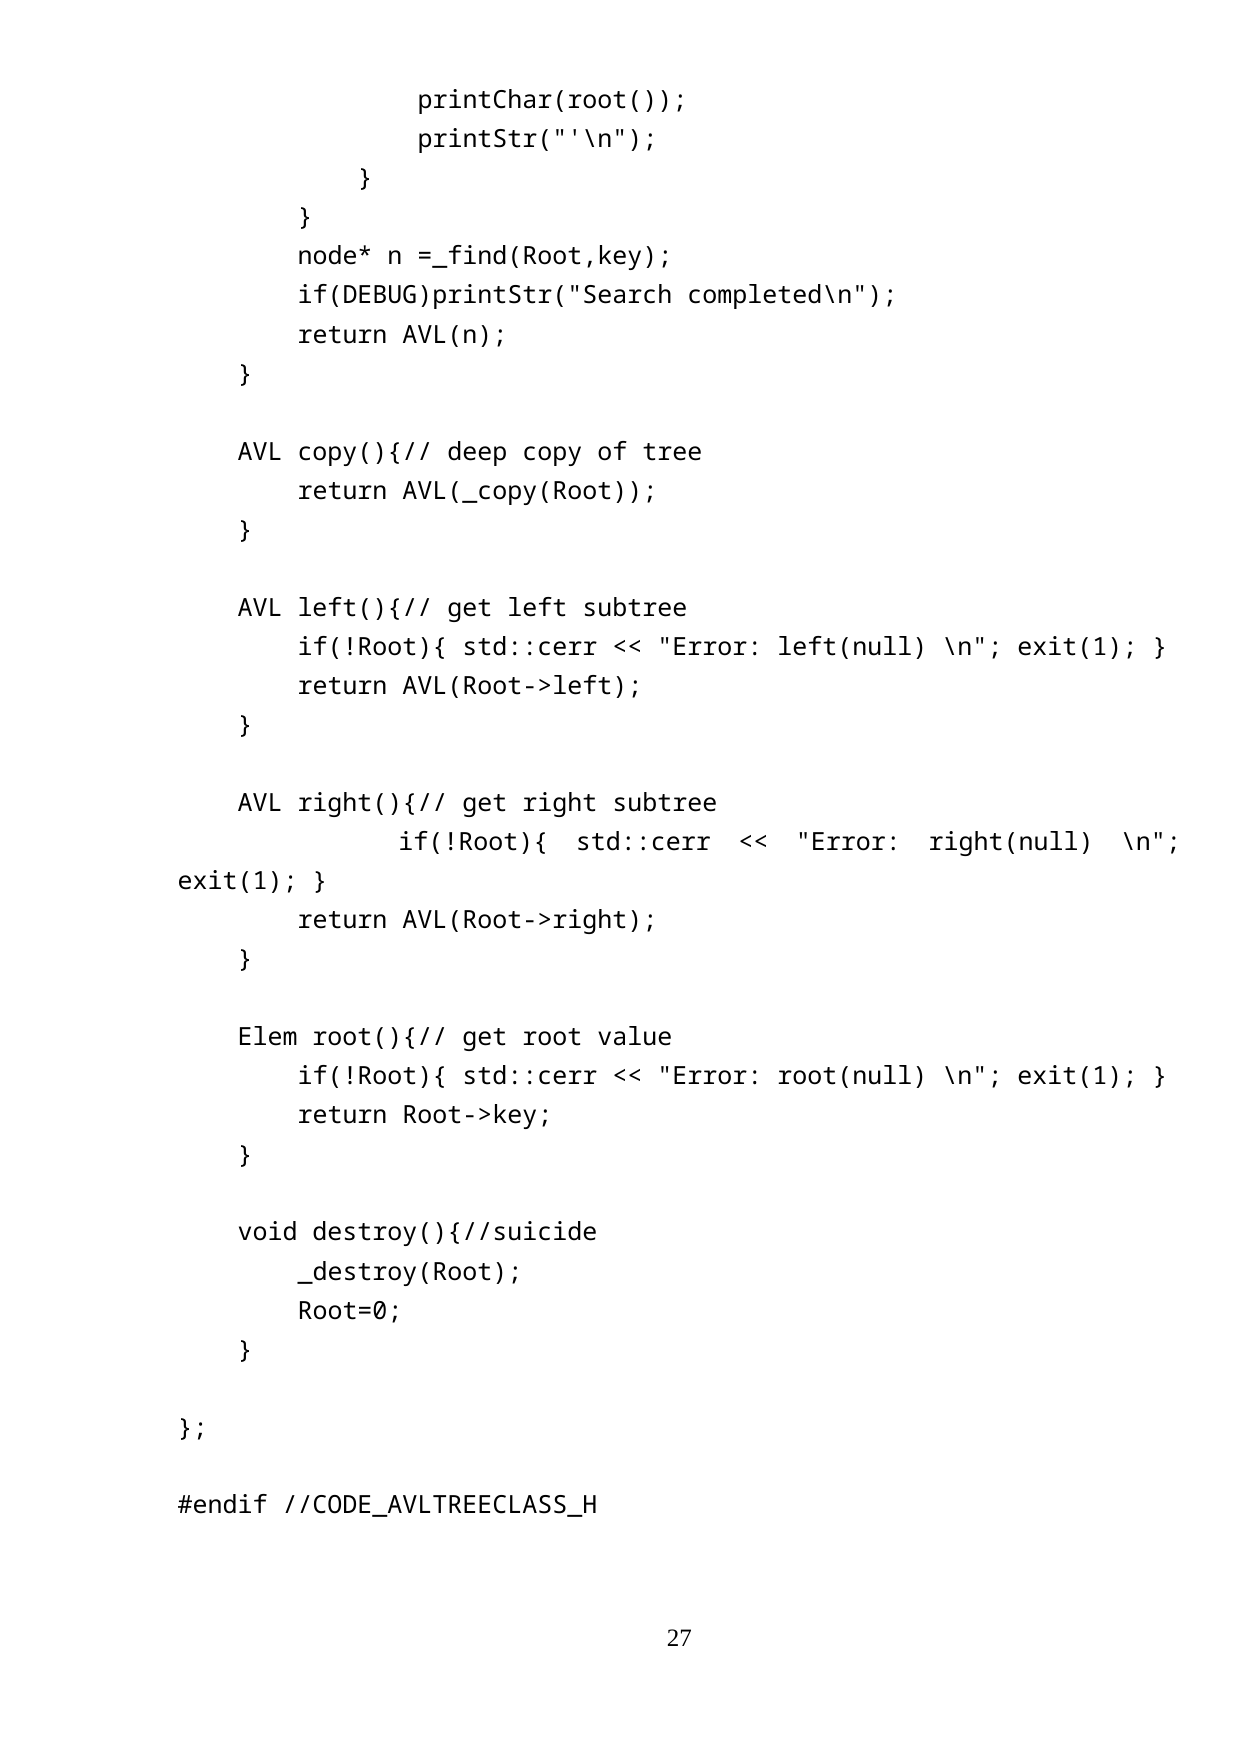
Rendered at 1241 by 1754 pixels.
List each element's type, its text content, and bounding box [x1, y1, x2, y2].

text if(!Root){ std::cerr << "Error: right(null) \n"; exit(1); } [177, 824, 1181, 897]
text } [177, 199, 1181, 233]
text return Root->key; [177, 1097, 1181, 1131]
text } [177, 512, 1181, 546]
text }; [177, 1409, 1181, 1443]
text if(!Root){ std::cerr << "Error: left(null) \n"; exit(1); } [177, 628, 1181, 662]
text #endif //CODE_AVLTREECLASS_H [177, 1487, 1181, 1521]
text Elem root(){// get root value [177, 1019, 1181, 1053]
text return AVL(Root->left); [177, 668, 1181, 702]
text return AVL(Root->right); [177, 902, 1181, 936]
text void destroy(){//suicide [177, 1214, 1181, 1248]
text } [177, 356, 1181, 389]
text return AVL(n); [177, 316, 1181, 350]
text AVL right(){// get right subtree [177, 784, 1181, 818]
text _destroy(Root); [177, 1253, 1181, 1287]
text } [177, 707, 1181, 741]
text } [177, 160, 1181, 194]
text printStr("'\n"); [177, 121, 1181, 154]
text if(DEBUG)printStr("Search completed\n"); [177, 277, 1181, 311]
text node* n =_find(Root,key); [177, 238, 1181, 272]
text } [177, 941, 1181, 975]
text } [177, 1136, 1181, 1170]
text if(!Root){ std::cerr << "Error: root(null) \n"; exit(1); } [177, 1058, 1181, 1092]
text AVL copy(){// deep copy of tree [177, 433, 1181, 467]
text return AVL(_copy(Root)); [177, 472, 1181, 506]
text AVL left(){// get left subtree [177, 589, 1181, 623]
text } [177, 1332, 1181, 1366]
text Root=0; [177, 1292, 1181, 1326]
text printChar(root()); [177, 81, 1181, 115]
